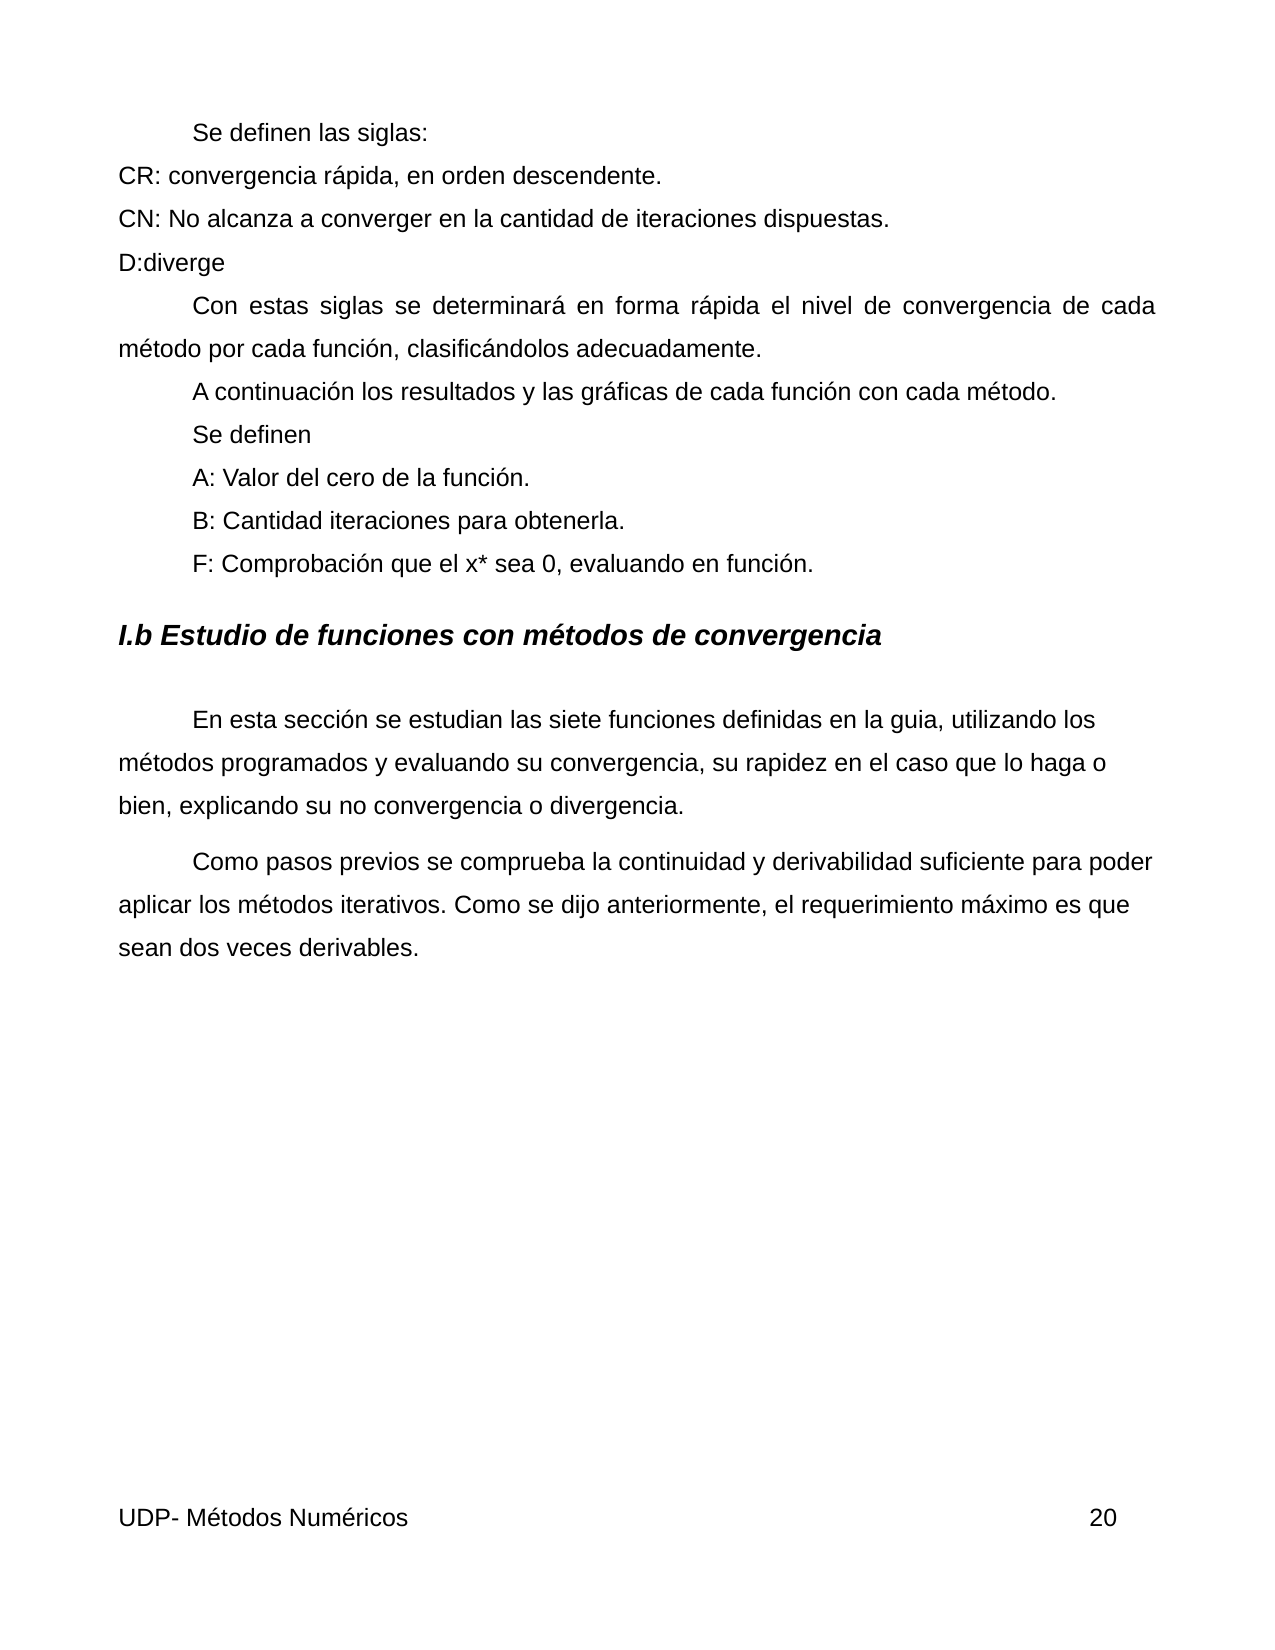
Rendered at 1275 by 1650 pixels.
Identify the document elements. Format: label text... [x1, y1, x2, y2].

text F: Comprobación que el x* sea 0, evaluando en función. [118, 549, 1157, 578]
text A: Valor del cero de la función. [118, 463, 1157, 492]
text B: Cantidad iteraciones para obtenerla. [118, 506, 1157, 535]
text Con estas siglas se determinará en forma rápida el nivel de convergencia de cada método por cada función, clasificándolos adecuadamente. [118, 291, 1157, 362]
subtitle I.b Estudio de funciones con métodos de convergencia [118, 617, 1157, 651]
text Se definen [118, 420, 1157, 449]
text D:diverge [118, 247, 1157, 276]
text CN: No alcanza a converger en la cantidad de iteraciones dispuestas. [118, 204, 1157, 233]
text En esta sección se estudian las siete funciones definidas en la guia, utilizando los métodos programados y evaluando su convergencia, su rapidez en el caso que lo haga o bien, explicando su no convergencia o divergencia. [118, 705, 1157, 820]
text A continuación los resultados y las gráficas de cada función con cada método. [118, 377, 1157, 406]
text Como pasos previos se comprueba la continuidad y derivabilidad suficiente para poder aplicar los métodos iterativos. Como se dijo anteriormente, el requerimiento máximo es que sean dos veces derivables. [118, 847, 1157, 962]
text Se definen las siglas: [118, 118, 1157, 147]
text CR: convergencia rápida, en orden descendente. [118, 161, 1157, 190]
